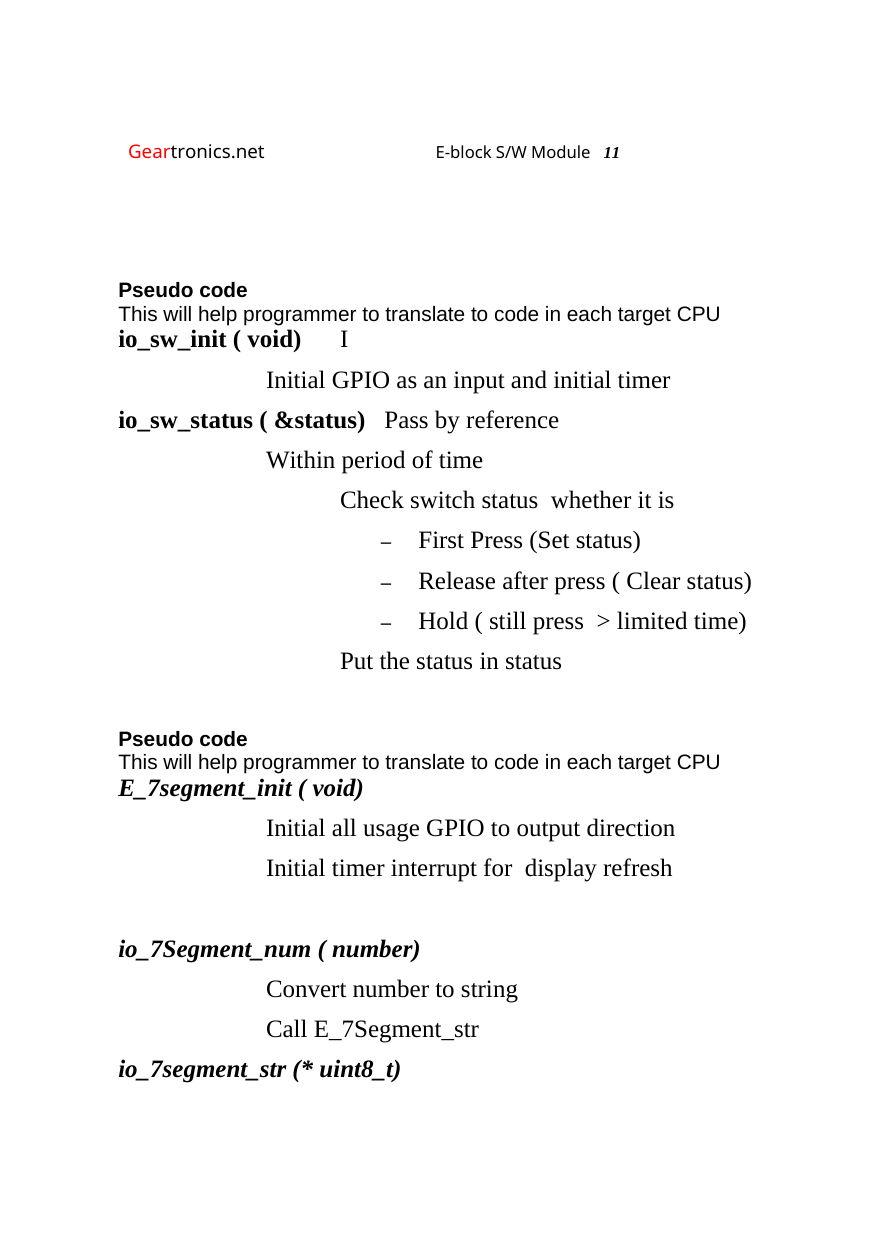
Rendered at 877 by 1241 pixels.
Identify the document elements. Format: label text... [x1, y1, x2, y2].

text E_7segment_init ( void) [118, 774, 818, 802]
text This will help programmer to translate to code in each target CPU [118, 302, 818, 326]
list Release after press ( Clear status) [381, 567, 818, 594]
text Within period of time [118, 446, 818, 474]
list Hold ( still press > limited time) [381, 607, 818, 635]
text Initial GPIO as an input and initial timer [118, 366, 818, 393]
text io_7segment_str (* uint8_t) [118, 1056, 818, 1083]
text io_sw_status ( &status) Pass by reference [118, 406, 818, 434]
list First Press (Set status) [381, 527, 818, 554]
text Call E_7Segment_str [118, 1015, 818, 1043]
text Initial timer interrupt for display refresh [118, 854, 818, 882]
text io_7Segment_num ( number) [118, 935, 818, 963]
text Pseudo code [118, 728, 818, 751]
text Initial all usage GPIO to output direction [118, 814, 818, 842]
text io_sw_init ( void) I [118, 326, 818, 353]
text Check switch status whether it is [118, 486, 818, 514]
text This will help programmer to translate to code in each target CPU [118, 751, 818, 774]
text Pseudo code [118, 279, 818, 302]
text Put the status in status [118, 647, 818, 675]
text Convert number to string [118, 975, 818, 1003]
